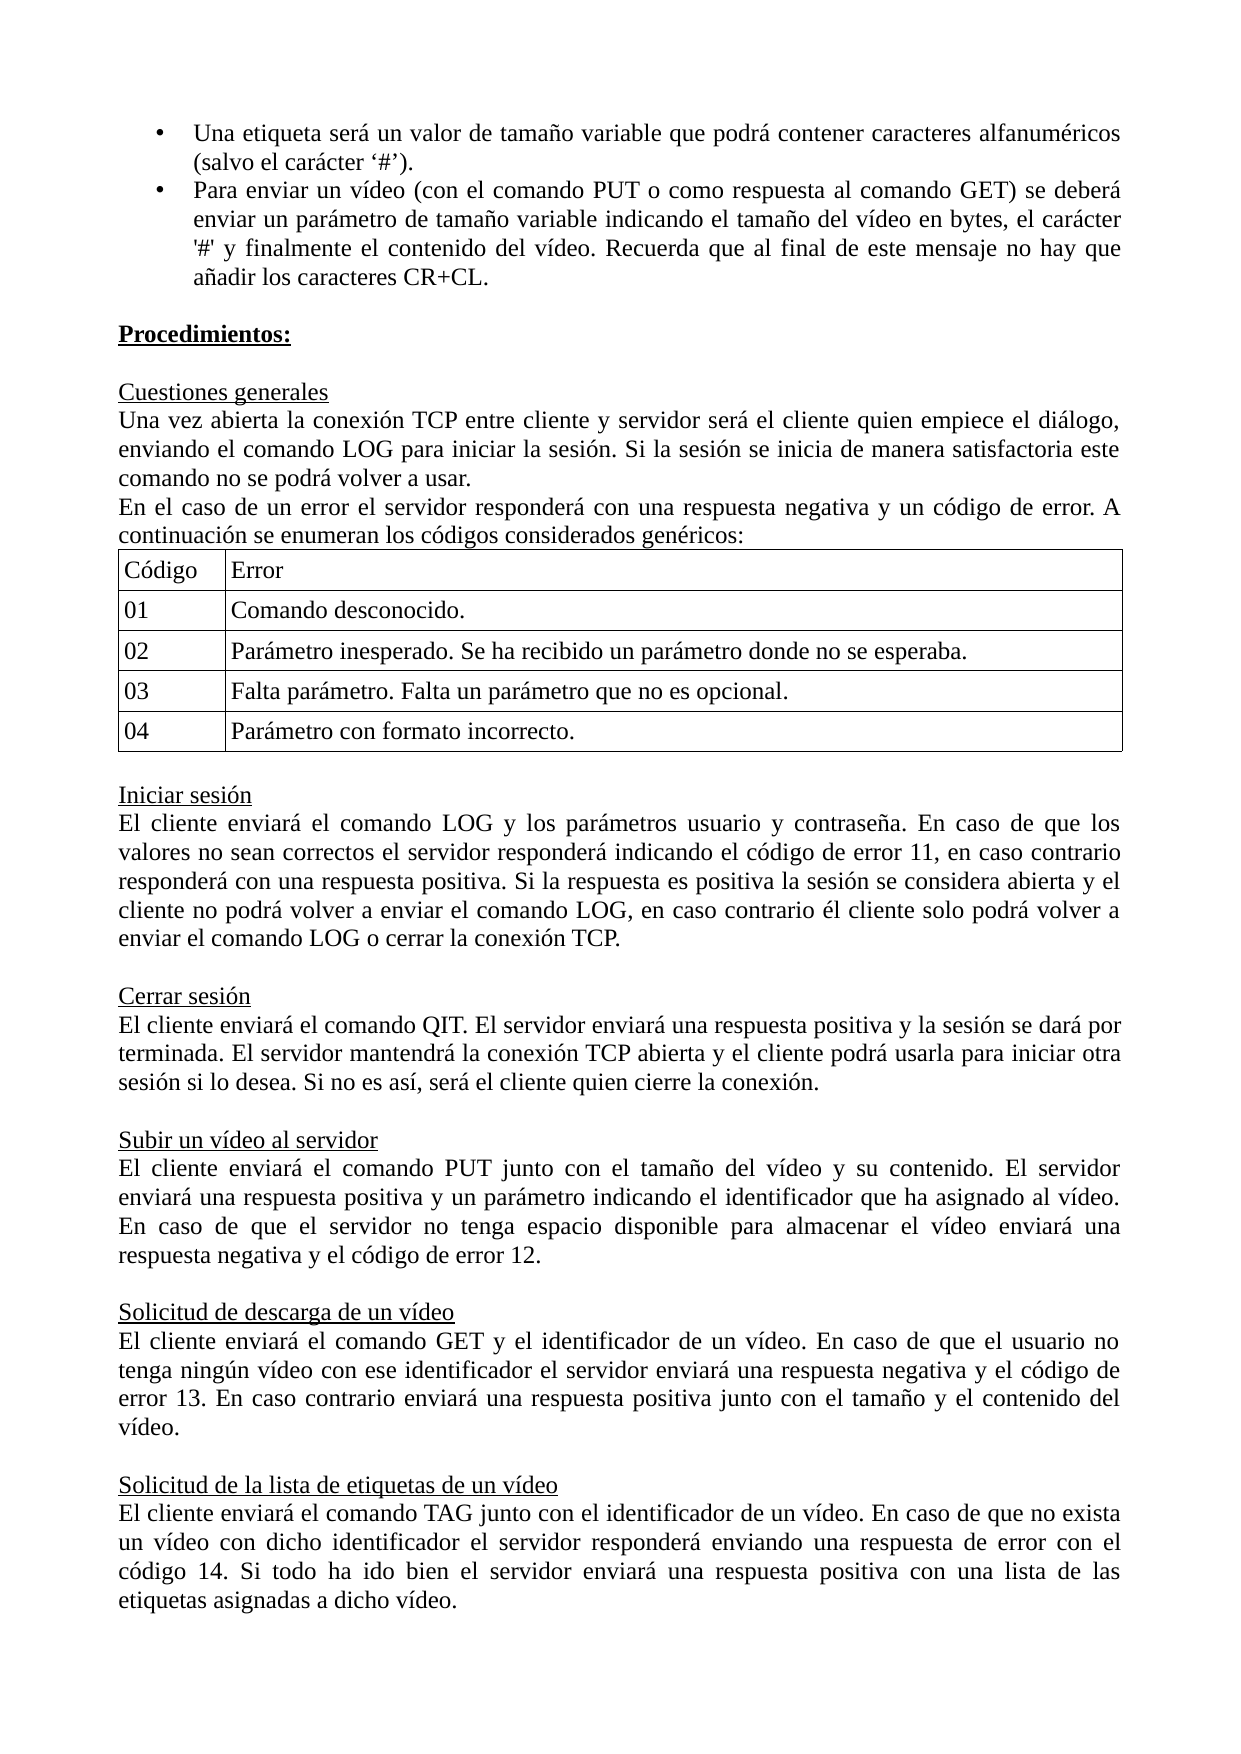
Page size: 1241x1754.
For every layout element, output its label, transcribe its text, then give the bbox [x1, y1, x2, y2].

text Subir un vídeo al servidor [118, 1125, 1122, 1153]
text El cliente enviará el comando GET y el identificador de un vídeo. En caso de que el usuario no tenga ningún vídeo con ese identificador el servidor enviará una respuesta negativa y el código de error 13. En caso contrario enviará una respuesta positiva junto con el tamaño y el contenido del vídeo. [118, 1326, 1122, 1441]
text El cliente enviará el comando QIT. El servidor enviará una respuesta positiva y la sesión se dará por terminada. El servidor mantendrá la conexión TCP abierta y el cliente podrá usarla para iniciar otra sesión si lo desea. Si no es así, será el cliente quien cierre la conexión. [118, 1010, 1122, 1096]
table_cell Comando desconocido. [226, 591, 1122, 630]
text Una vez abierta la conexión TCP entre cliente y servidor será el cliente quien empiece el diálogo, enviando el comando LOG para iniciar la sesión. Si la sesión se inicia de manera satisfactoria este comando no se podrá volver a usar. [118, 406, 1122, 492]
table_cell 03 [119, 671, 225, 711]
text En el caso de un error el servidor responderá con una respuesta negativa y un código de error. A continuación se enumeran los códigos considerados genéricos: [118, 492, 1122, 549]
text Cuestiones generales [118, 377, 1122, 406]
table_header Error [226, 550, 1122, 590]
table_cell Parámetro con formato incorrecto. [226, 712, 1122, 751]
table_header Código [119, 550, 225, 590]
text El cliente enviará el comando TAG junto con el identificador de un vídeo. En caso de que no exista un vídeo con dicho identificador el servidor responderá enviando una respuesta de error con el código 14. Si todo ha ido bien el servidor enviará una respuesta positiva con una lista de las etiquetas asignadas a dicho vídeo. [118, 1498, 1122, 1613]
list Una etiqueta será un valor de tamaño variable que podrá contener caracteres alfanuméricos (salvo el carácter ‘#’). [156, 118, 1122, 176]
table_cell Parámetro inesperado. Se ha recibido un parámetro donde no se esperaba. [226, 631, 1122, 670]
list Para enviar un vídeo (con el comando PUT o como respuesta al comando GET) se deberá enviar un parámetro de tamaño variable indicando el tamaño del vídeo en bytes, el carácter '#' y finalmente el contenido del vídeo. Recuerda que al final de este mensaje no hay que añadir los caracteres CR+CL. [156, 176, 1122, 291]
text Solicitud de descarga de un vídeo [118, 1297, 1122, 1326]
table_cell 02 [119, 631, 225, 670]
text El cliente enviará el comando PUT junto con el tamaño del vídeo y su contenido. El servidor enviará una respuesta positiva y un parámetro indicando el identificador que ha asignado al vídeo. En caso de que el servidor no tenga espacio disponible para almacenar el vídeo enviará una respuesta negativa y el código de error 12. [118, 1153, 1122, 1268]
text El cliente enviará el comando LOG y los parámetros usuario y contraseña. En caso de que los valores no sean correctos el servidor responderá indicando el código de error 11, en caso contrario responderá con una respuesta positiva. Si la respuesta es positiva la sesión se considera abierta y el cliente no podrá volver a enviar el comando LOG, en caso contrario él cliente solo podrá volver a enviar el comando LOG o cerrar la conexión TCP. [118, 808, 1122, 952]
text Solicitud de la lista de etiquetas de un vídeo [118, 1470, 1122, 1498]
text Iniciar sesión [118, 780, 1122, 808]
table_cell 01 [119, 591, 225, 630]
text Cerrar sesión [118, 981, 1122, 1010]
table_cell Falta parámetro. Falta un parámetro que no es opcional. [226, 671, 1122, 711]
table_cell 04 [119, 712, 225, 751]
text Procedimientos: [118, 319, 1122, 348]
